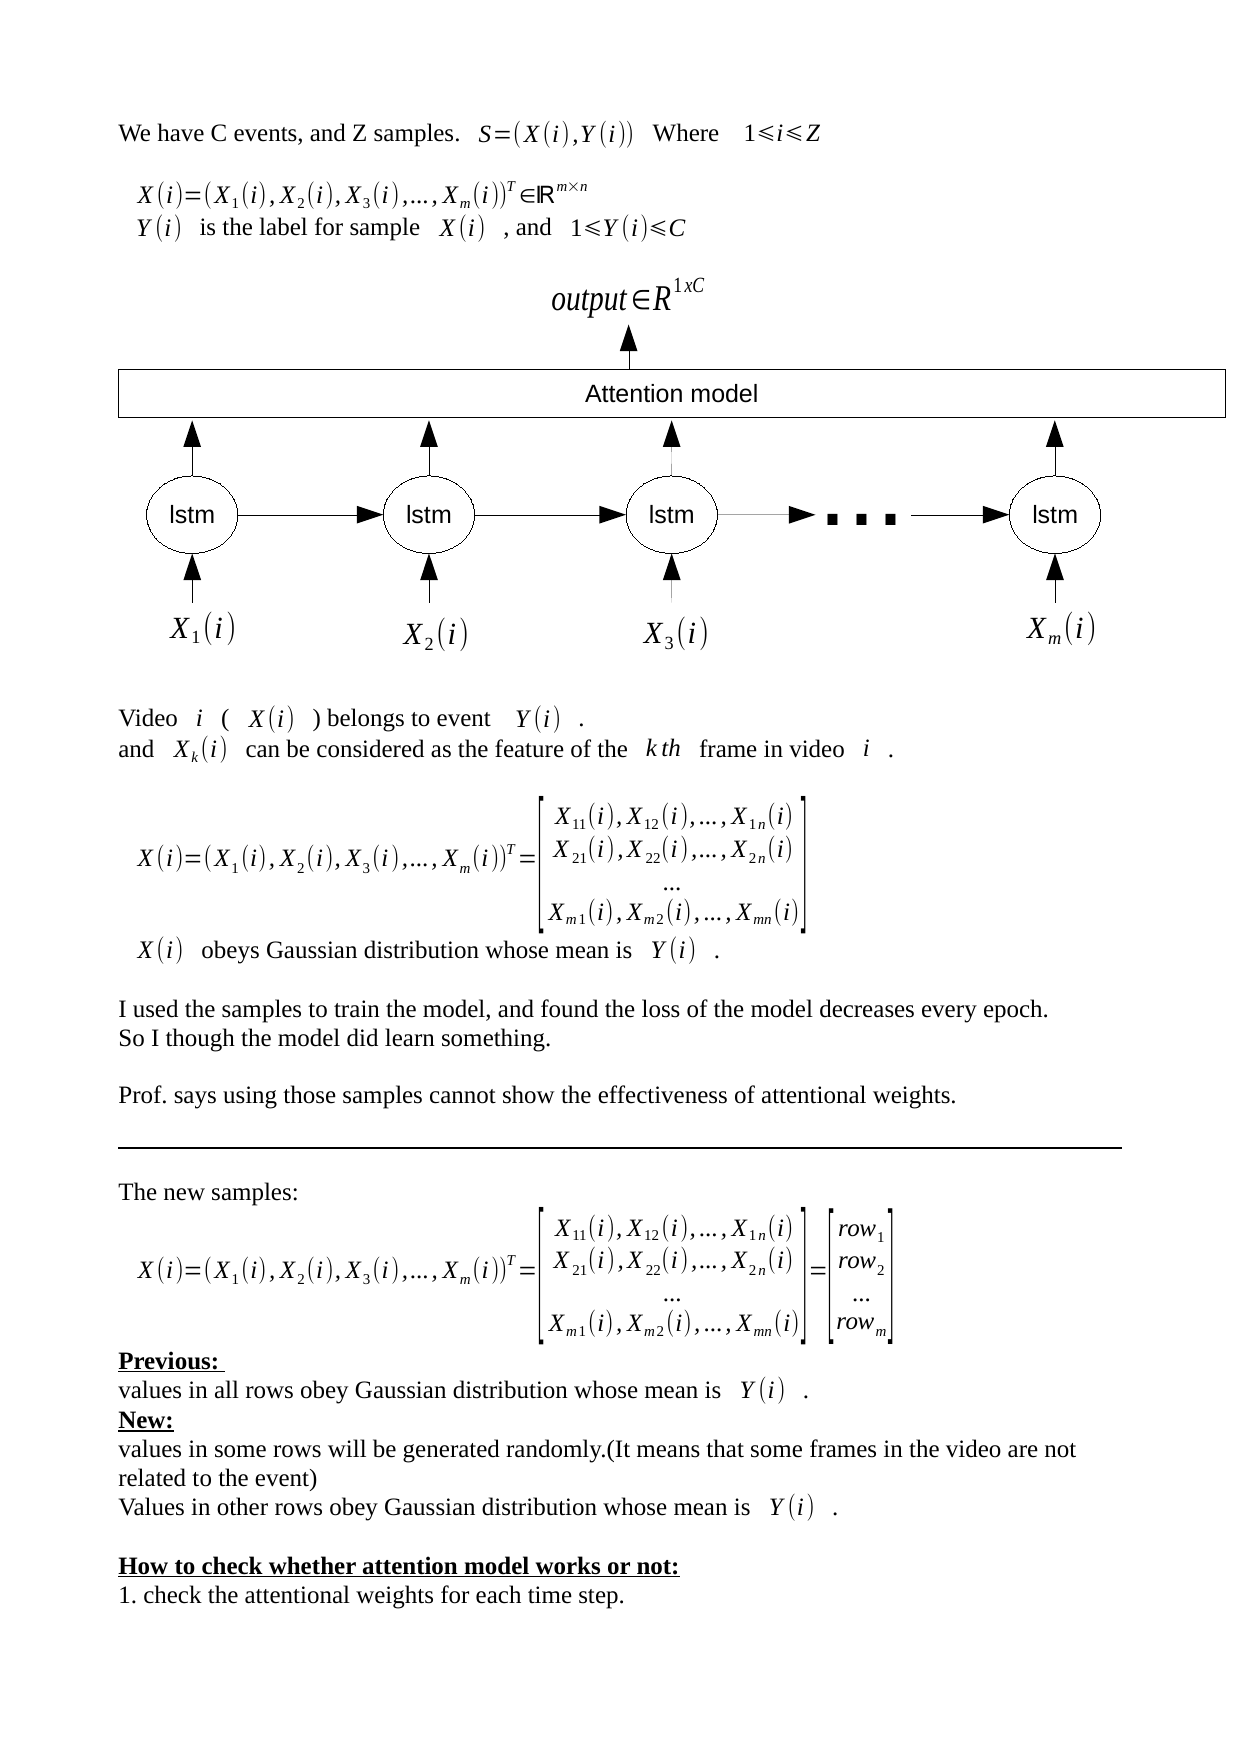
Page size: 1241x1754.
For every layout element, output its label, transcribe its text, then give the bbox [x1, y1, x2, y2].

text I used the samples to train the model, and found the loss of the model decreases every epoch. [118, 994, 1122, 1023]
text values in all rows obey Gaussian distribution whose mean is. [118, 1375, 1122, 1405]
text The new samples: [118, 1177, 1122, 1206]
text is the label for sample, and [118, 212, 1122, 243]
text Prof. says using those samples cannot show the effectiveness of attentional weights. [118, 1080, 1122, 1109]
text New: [118, 1405, 1122, 1434]
text 1. check the attentional weights for each time step. [118, 1580, 1122, 1608]
text obeys Gaussian distribution whose mean is. [118, 935, 1122, 965]
text So I though the model did learn something. [118, 1023, 1122, 1052]
text Previous: [118, 1346, 1122, 1375]
text Values in other rows obey Gaussian distribution whose mean is. [118, 1492, 1122, 1522]
text How to check whether attention model works or not: [118, 1551, 1122, 1580]
text values in some rows will be generated randomly.(It means that some frames in the video are not related to the event) [118, 1434, 1122, 1492]
text Video() belongs to event . [118, 703, 1122, 734]
text We have C events, and Z samples.Where [118, 118, 1122, 148]
text andcan be considered as the feature of theframe in video. [118, 734, 1122, 766]
